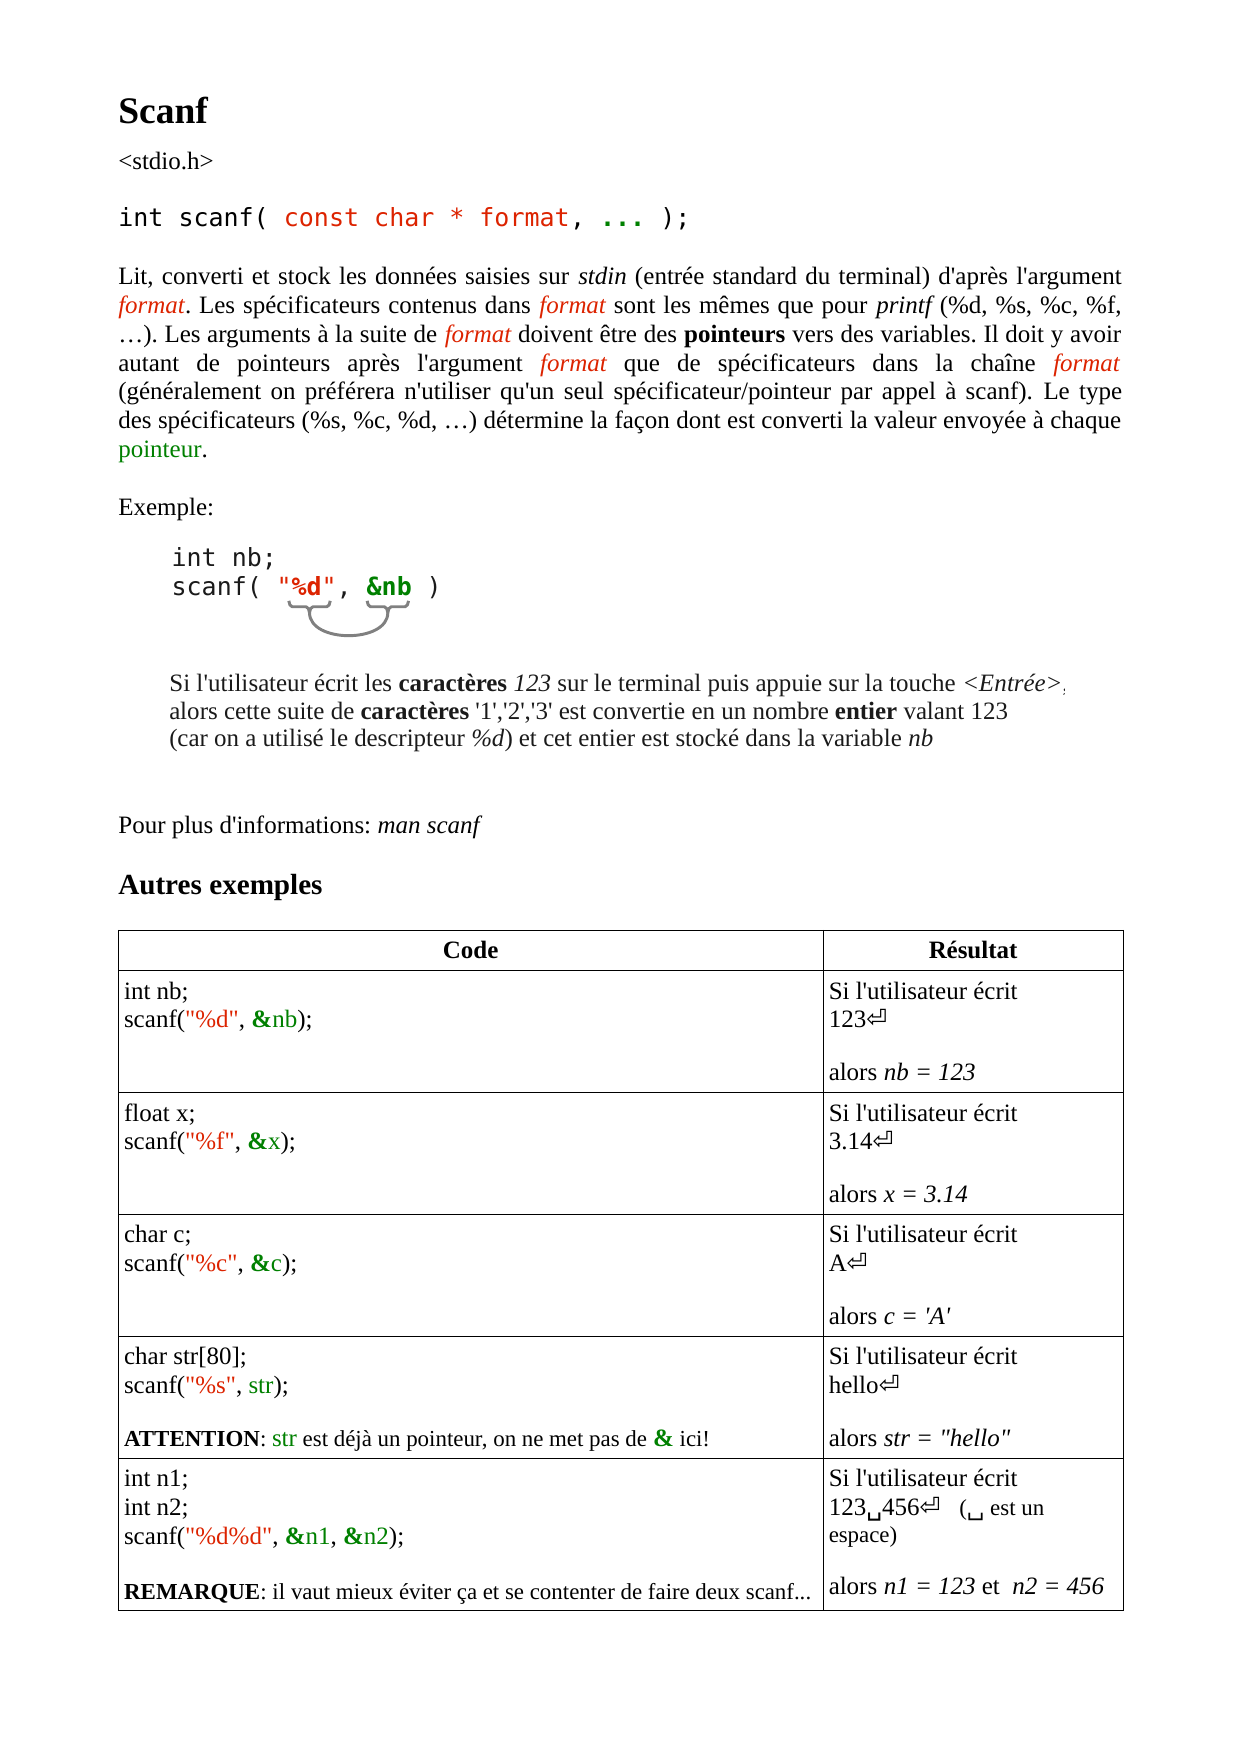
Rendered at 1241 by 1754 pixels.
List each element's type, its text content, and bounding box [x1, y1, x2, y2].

text Scanf [118, 88, 1122, 132]
text Pour plus d'informations: man scanf [118, 810, 1122, 839]
table_cell char c; scanf("%c", &c); [119, 1215, 823, 1336]
table_cell Si l'utilisateur écrit 123␣456⏎ (␣ est un espace) alors n1 = 123 et n2 = 456 [824, 1459, 1123, 1610]
text Exemple: [118, 492, 1122, 521]
table_cell Si l'utilisateur écrit 123⏎ alors nb = 123 [824, 971, 1123, 1092]
table_cell int n1; int n2; scanf("%d%d", &n1, &n2); REMARQUE: il vaut mieux éviter ça et se contenter de faire deux scanf... [119, 1459, 823, 1610]
table_header Code [119, 931, 823, 970]
table_cell int nb; scanf("%d", &nb); [119, 971, 823, 1092]
text Lit, converti et stock les données saisies sur stdin (entrée standard du terminal) d'après l'argument format. Les spécificateurs contenus dans format sont les mêmes que pour printf (%d, %s, %c, %f, …). Les arguments à la suite de format doivent être des pointeurs vers des variables. Il doit y avoir autant de pointeurs après l'argument format que de spécificateurs dans la chaîne format (généralement on préférera n'utiliser qu'un seul spécificateur/pointeur par appel à scanf). Le type des spécificateurs (%s, %c, %d, …) détermine la façon dont est converti la valeur envoyée à chaque pointeur. [118, 261, 1122, 463]
table_cell float x; scanf("%f", &x); [119, 1093, 823, 1214]
table_cell Si l'utilisateur écrit 3.14⏎ alors x = 3.14 [824, 1093, 1123, 1214]
table_cell char str[80]; scanf("%s", str); ATTENTION: str est déjà un pointeur, on ne met pas de & ici! [119, 1337, 823, 1457]
table_cell Si l'utilisateur écrit hello⏎ alors str = "hello" [824, 1337, 1123, 1457]
text <stdio.h> [118, 146, 1122, 175]
table_cell Si l'utilisateur écrit A⏎ alors c = 'A' [824, 1215, 1123, 1336]
text Autres exemples [118, 867, 1122, 901]
text int scanf( const char * format, ... ); [118, 203, 1122, 233]
table_header Résultat [824, 931, 1123, 970]
